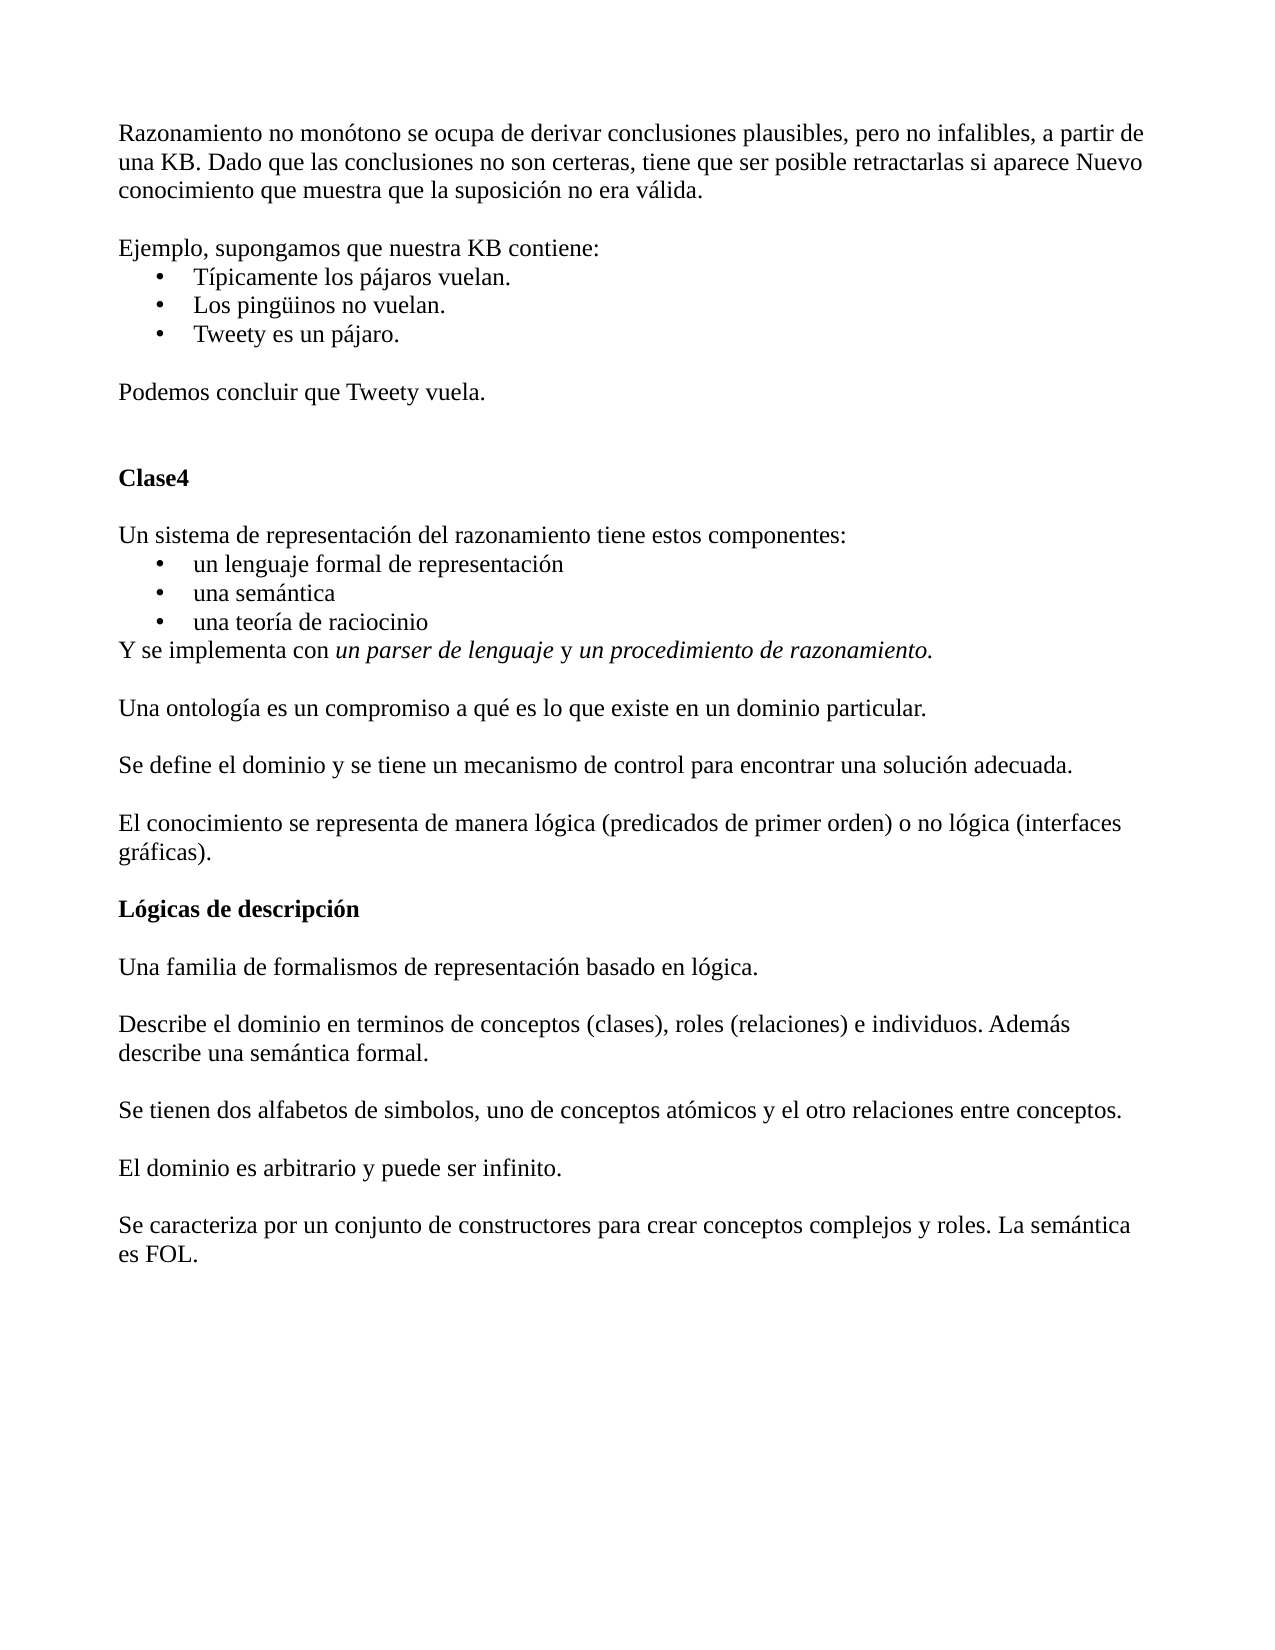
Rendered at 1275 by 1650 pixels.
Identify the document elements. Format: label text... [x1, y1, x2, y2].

text Se define el dominio y se tiene un mecanismo de control para encontrar una solución adecuada. [118, 751, 1157, 779]
list Tweety es un pájaro. [156, 319, 1157, 348]
text Y se implementa con un parser de lenguaje y un procedimiento de razonamiento. [118, 636, 1157, 664]
text Un sistema de representación del razonamiento tiene estos componentes: [118, 521, 1157, 549]
text Se caracteriza por un conjunto de constructores para crear conceptos complejos y roles. La semántica es FOL. [118, 1211, 1157, 1268]
text Clase4 [118, 463, 1157, 492]
list un lenguaje formal de representación [156, 549, 1157, 578]
text Una familia de formalismos de representación basado en lógica. [118, 952, 1157, 981]
text El conocimiento se representa de manera lógica (predicados de primer orden) o no lógica (interfaces gráficas). [118, 808, 1157, 866]
list una semántica [156, 578, 1157, 607]
text Ejemplo, supongamos que nuestra KB contiene: [118, 233, 1157, 262]
text Se tienen dos alfabetos de simbolos, uno de conceptos atómicos y el otro relaciones entre conceptos. [118, 1096, 1157, 1124]
text Lógicas de descripción [118, 894, 1157, 923]
text El dominio es arbitrario y puede ser infinito. [118, 1153, 1157, 1182]
list una teoría de raciocinio [156, 607, 1157, 636]
text Razonamiento no monótono se ocupa de derivar conclusiones plausibles, pero no infalibles, a partir de una KB. Dado que las conclusiones no son certeras, tiene que ser posible retractarlas si aparece Nuevo conocimiento que muestra que la suposición no era válida. [118, 118, 1157, 204]
text Describe el dominio en terminos de conceptos (clases), roles (relaciones) e individuos. Además describe una semántica formal. [118, 1009, 1157, 1067]
text Una ontología es un compromiso a qué es lo que existe en un dominio particular. [118, 693, 1157, 722]
text Podemos concluir que Tweety vuela. [118, 377, 1157, 406]
list Los pingüinos no vuelan. [156, 291, 1157, 319]
list Típicamente los pájaros vuelan. [156, 262, 1157, 291]
